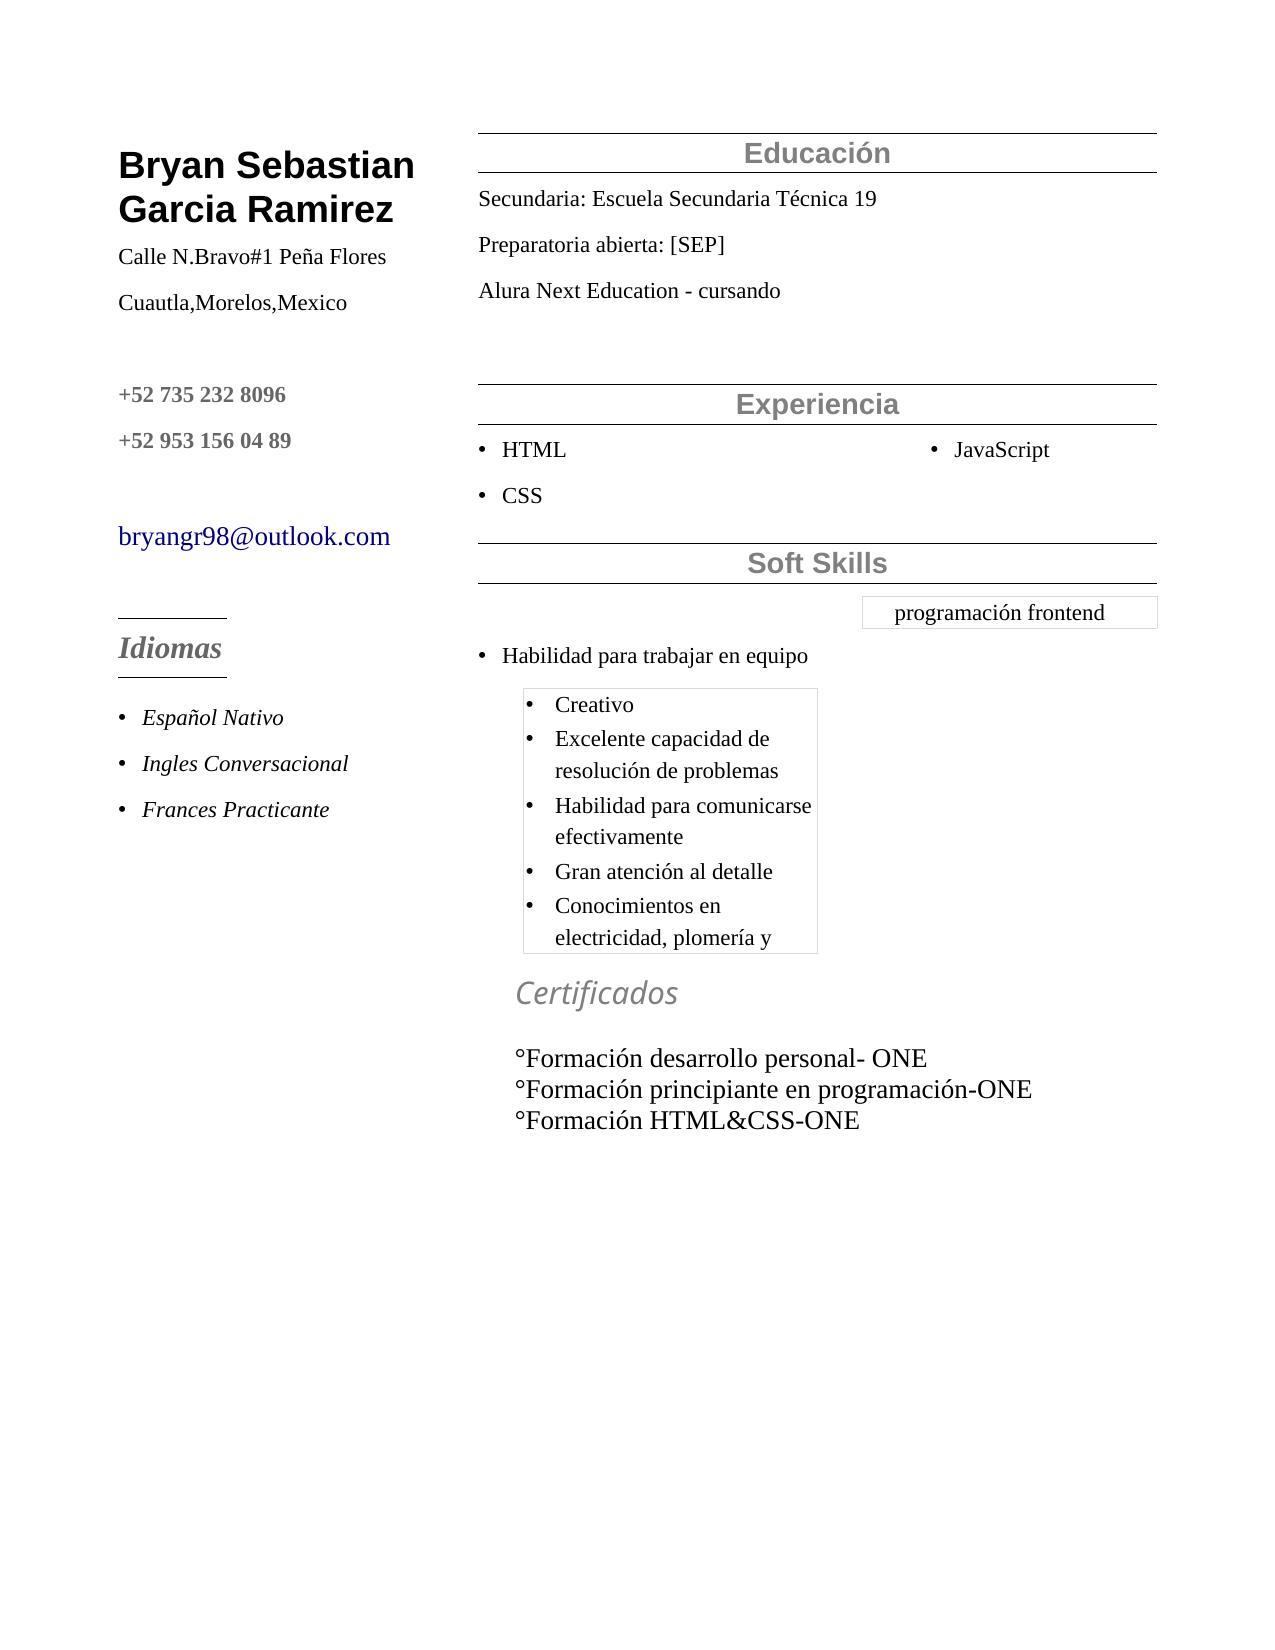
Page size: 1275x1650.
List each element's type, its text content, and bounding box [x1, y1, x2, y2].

text Alura Next Education - cursando [478, 277, 1157, 304]
list Frances Practicante [118, 796, 478, 823]
text Secundaria: Escuela Secundaria Técnica 19 [478, 185, 1157, 211]
list CSS [478, 483, 930, 509]
text +52 953 156 04 89 [118, 427, 478, 454]
list Español Nativo [118, 704, 478, 730]
list HTML [478, 436, 930, 463]
subtitle Experiencia [478, 385, 1157, 424]
text +52 735 232 8096 [118, 381, 478, 408]
text Idiomas [118, 618, 478, 677]
text bryangr98@outlook.com [118, 520, 478, 551]
list JavaScript [930, 436, 1157, 463]
list Creativo [524, 689, 817, 720]
text Preparatoria abierta: [SEP] [478, 231, 1157, 257]
list Ingles Conversacional [118, 750, 478, 776]
subtitle Educación [478, 134, 1157, 172]
list Gran atención al detalle [524, 855, 817, 887]
text Calle N.Bravo#1 Peña Flores [118, 243, 478, 269]
list Excelente capacidad de resolución de problemas [524, 722, 817, 786]
text Cuautla,Morelos,Mexico [118, 289, 478, 315]
list Conocimientos en electricidad, plomería y [524, 889, 817, 953]
list Habilidad para trabajar en equipo [478, 642, 817, 668]
list programación frontend [863, 597, 1157, 628]
subtitle Soft Skills [478, 544, 1157, 583]
subtitle Bryan Sebastian Garcia Ramirez [118, 143, 478, 230]
list Habilidad para comunicarse efectivamente [524, 789, 817, 853]
